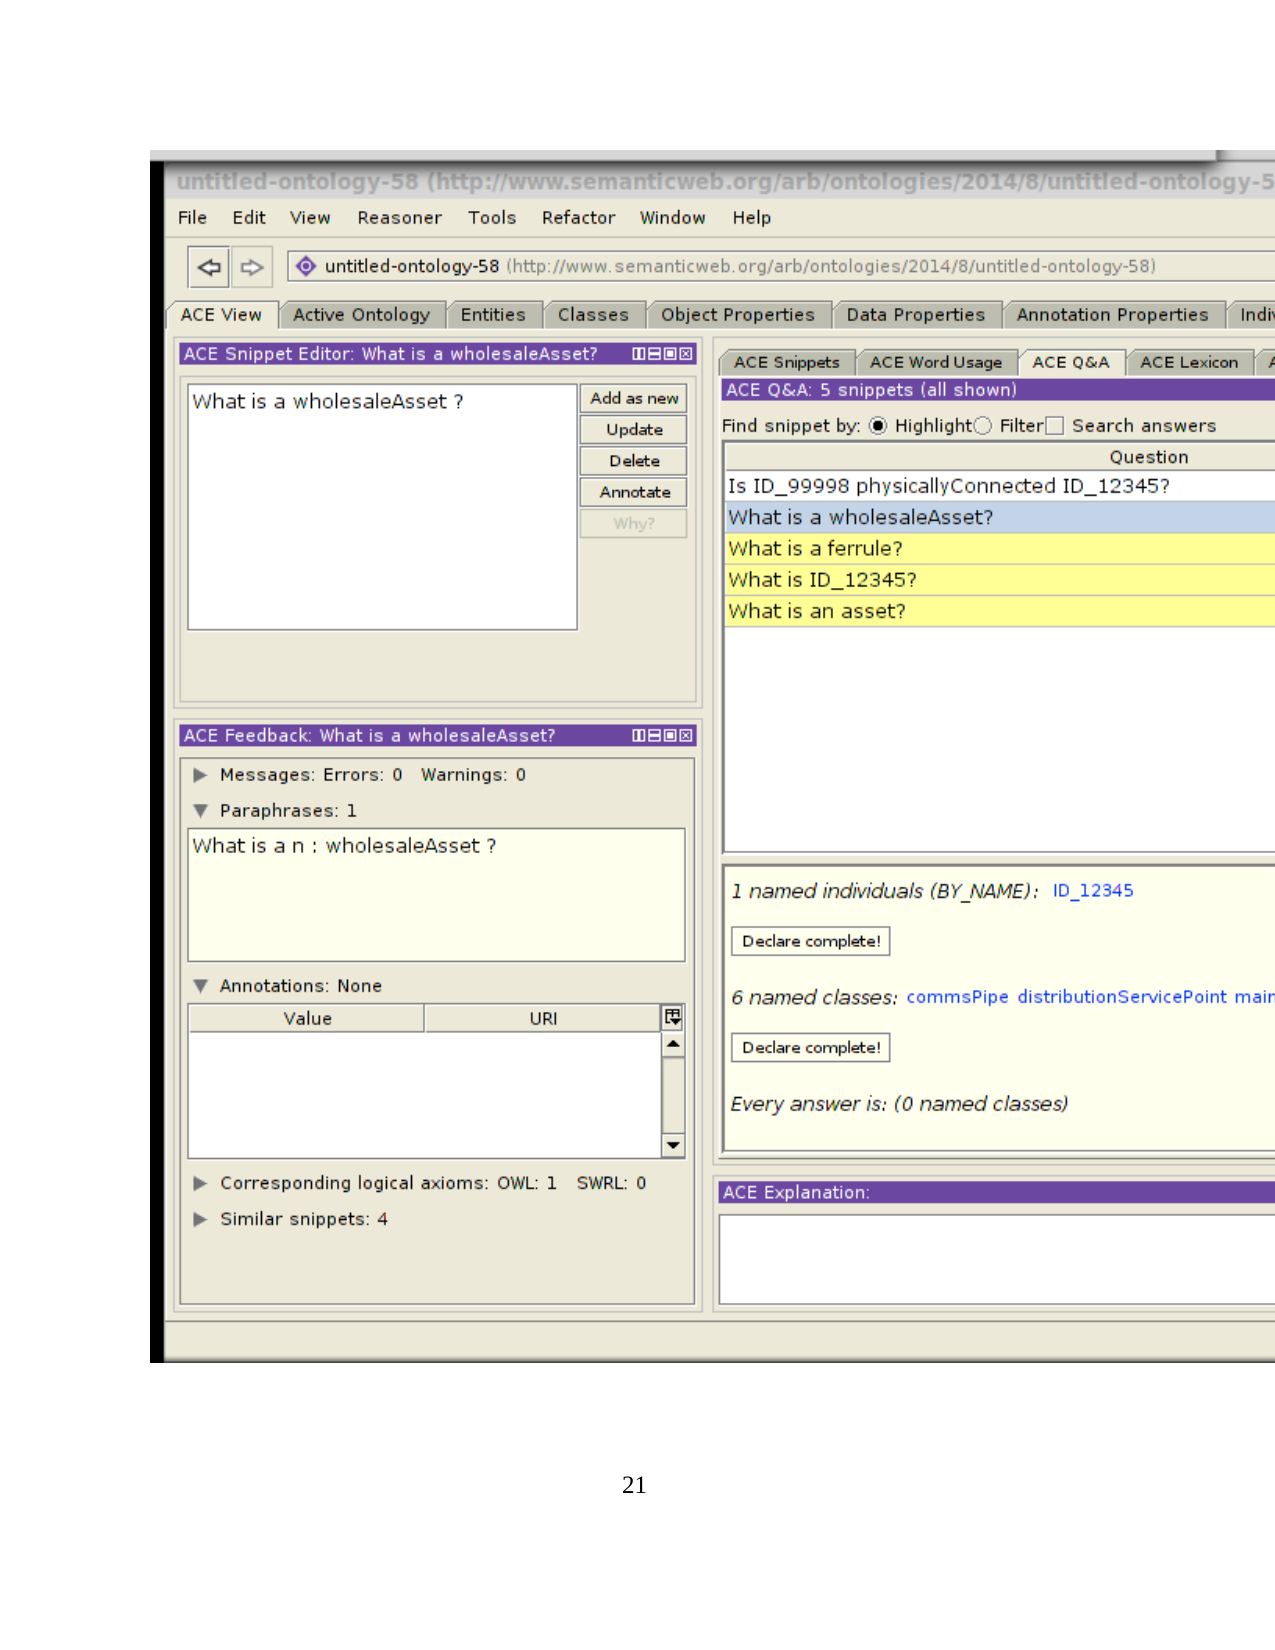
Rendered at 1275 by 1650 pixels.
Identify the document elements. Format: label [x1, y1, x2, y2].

picture [150, 150, 1275, 1363]
